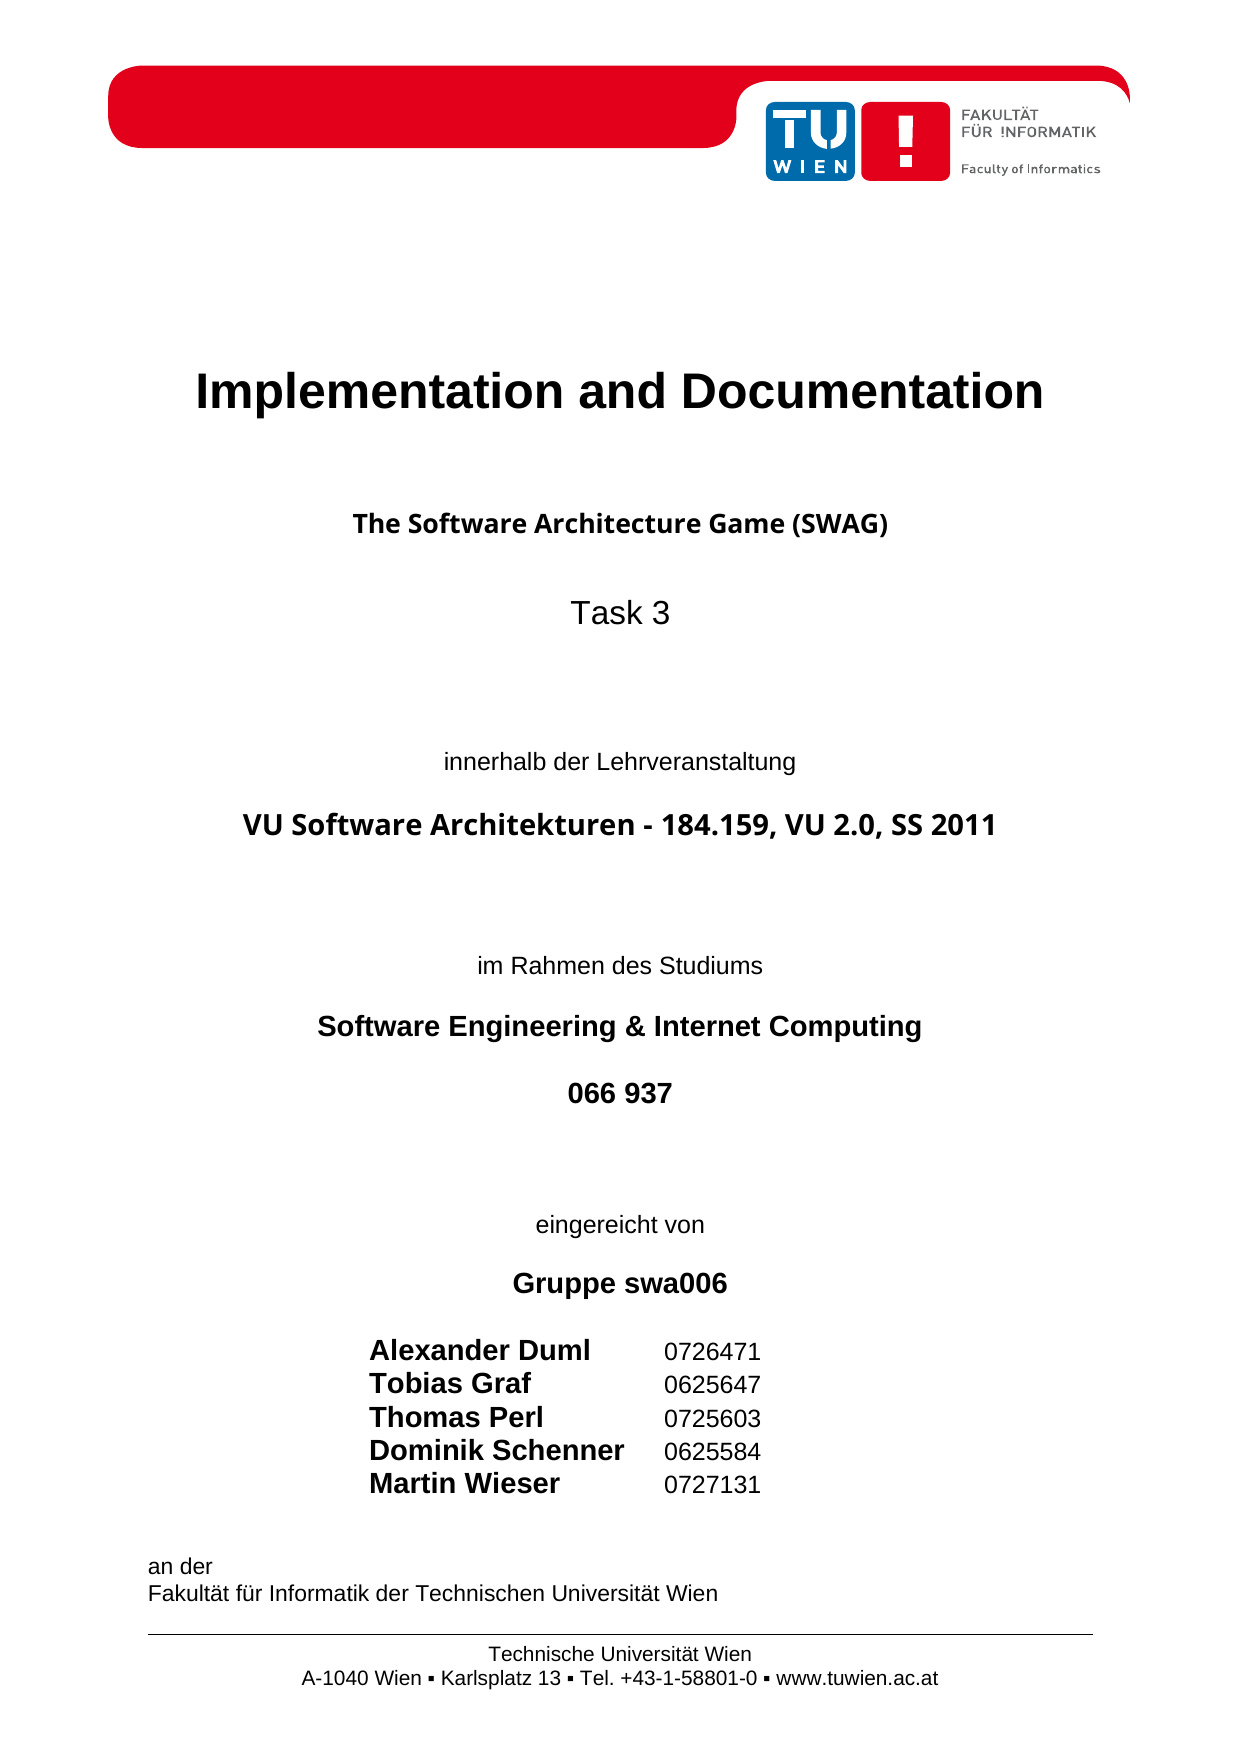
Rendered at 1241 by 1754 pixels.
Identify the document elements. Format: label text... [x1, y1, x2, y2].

text im Rahmen des Studiums [148, 951, 1092, 980]
text 066 937 [148, 1076, 1092, 1109]
text innerhalb der Lehrveranstaltung [148, 747, 1092, 776]
text Gruppe swa006 [148, 1267, 1092, 1301]
text Thomas Perl 0725603 [148, 1401, 1092, 1434]
subtitle Implementation and Documentation [148, 362, 1092, 419]
text Alexander Duml 0726471 [148, 1334, 1092, 1367]
text an der [148, 1553, 1092, 1580]
text Martin Wieser 0727131 [148, 1467, 1092, 1501]
text Fakultät für Informatik der Technischen Universität Wien [148, 1580, 1092, 1606]
text Software Engineering & Internet Computing [148, 1008, 1092, 1042]
text Dominik Schenner 0625584 [148, 1434, 1092, 1467]
text eingereicht von [148, 1210, 1092, 1238]
text Tobias Graf 0625647 [148, 1367, 1092, 1401]
text VU Software Architekturen - 184.159, VU 2.0, SS 2011 [148, 804, 1092, 844]
text Task 3 [148, 593, 1092, 632]
subtitle The Software Architecture Game (SWAG) [148, 505, 1092, 541]
